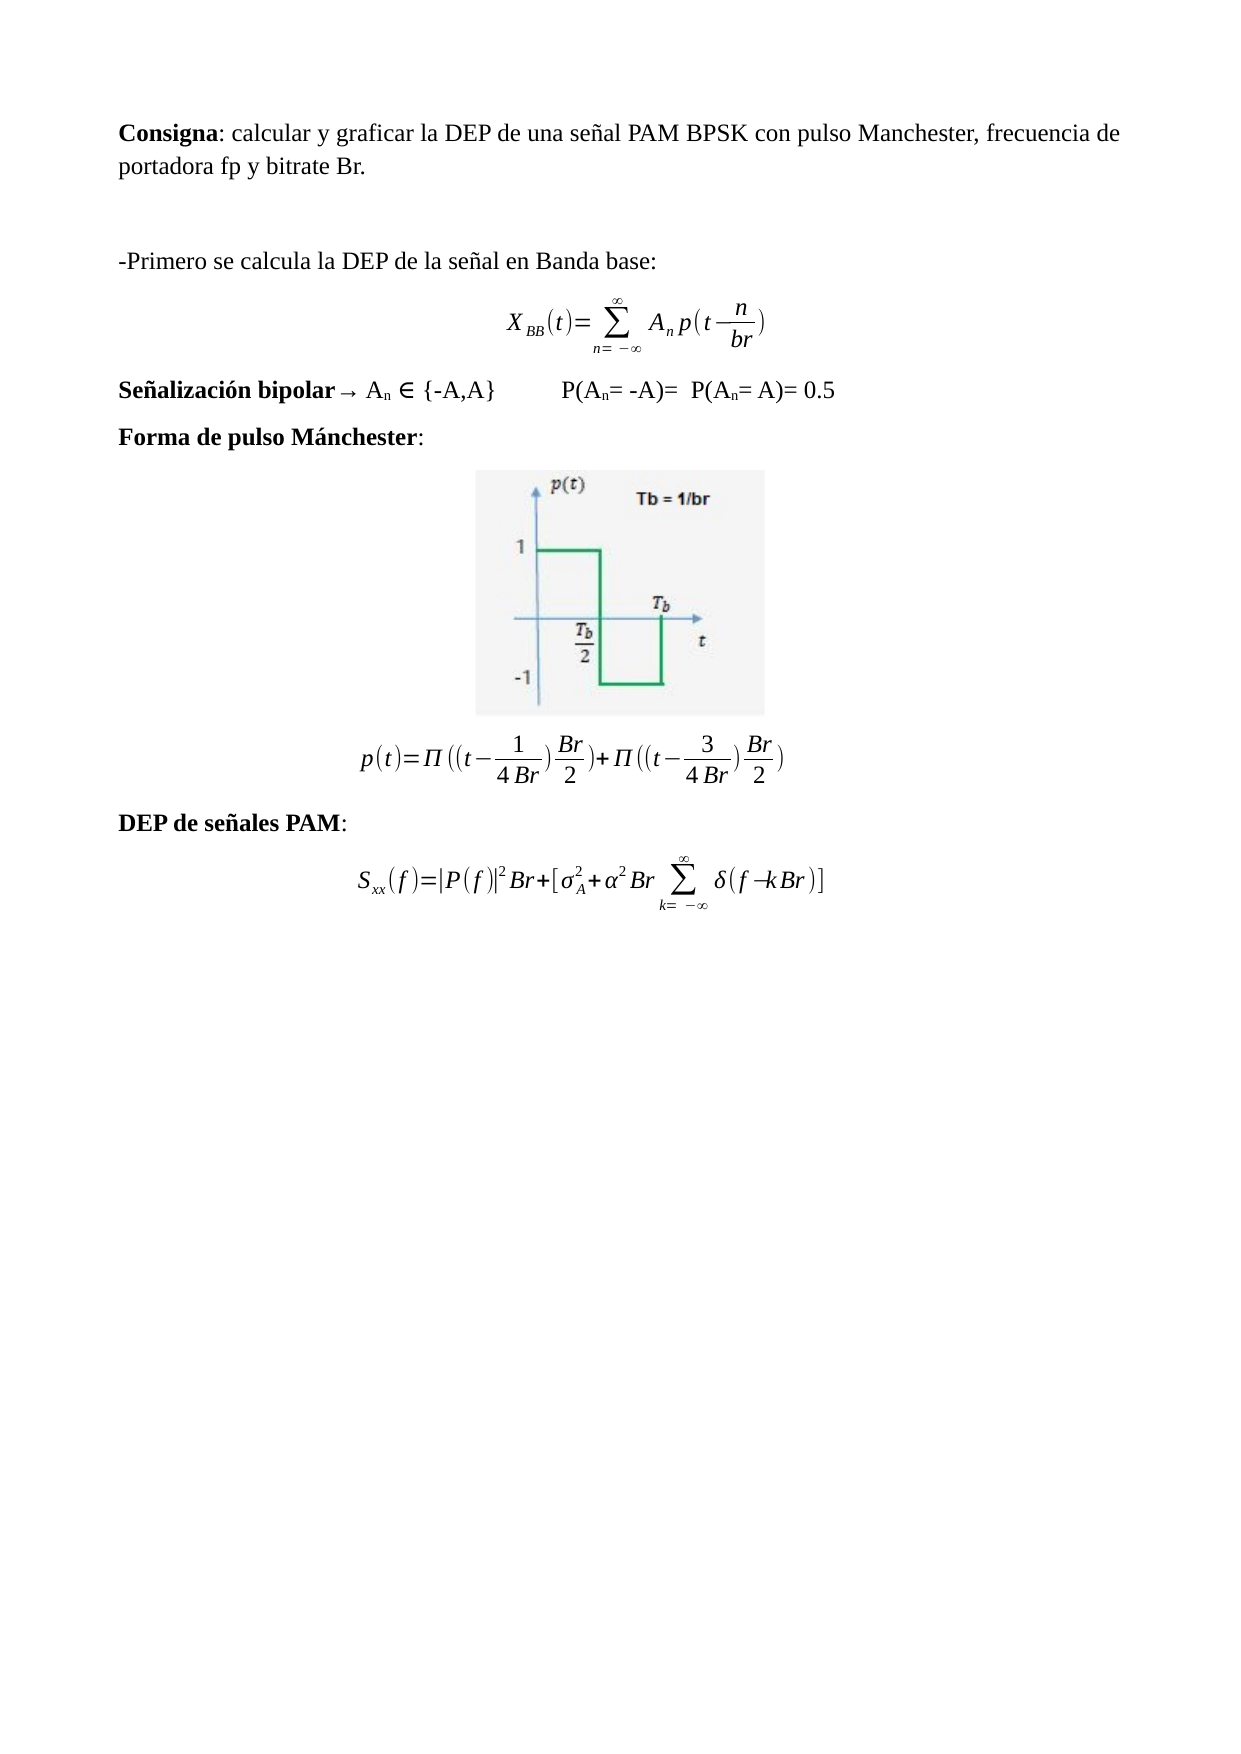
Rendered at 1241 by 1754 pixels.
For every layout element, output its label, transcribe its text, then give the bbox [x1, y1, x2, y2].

text Forma de pulso Mánchester: [118, 422, 1122, 451]
text Señalización bipolar→ An ∈ {-A,A} P(An= -A)= P(An= A)= 0.5 [118, 375, 1122, 403]
text DEP de señales PAM: [118, 808, 1122, 837]
text -Primero se calcula la DEP de la señal en Banda base: [118, 246, 1122, 275]
picture [475, 470, 765, 727]
text Consigna: calcular y graficar la DEP de una señal PAM BPSK con pulso Manchester, frecuencia de portadora fp y bitrate Br. [118, 118, 1122, 180]
